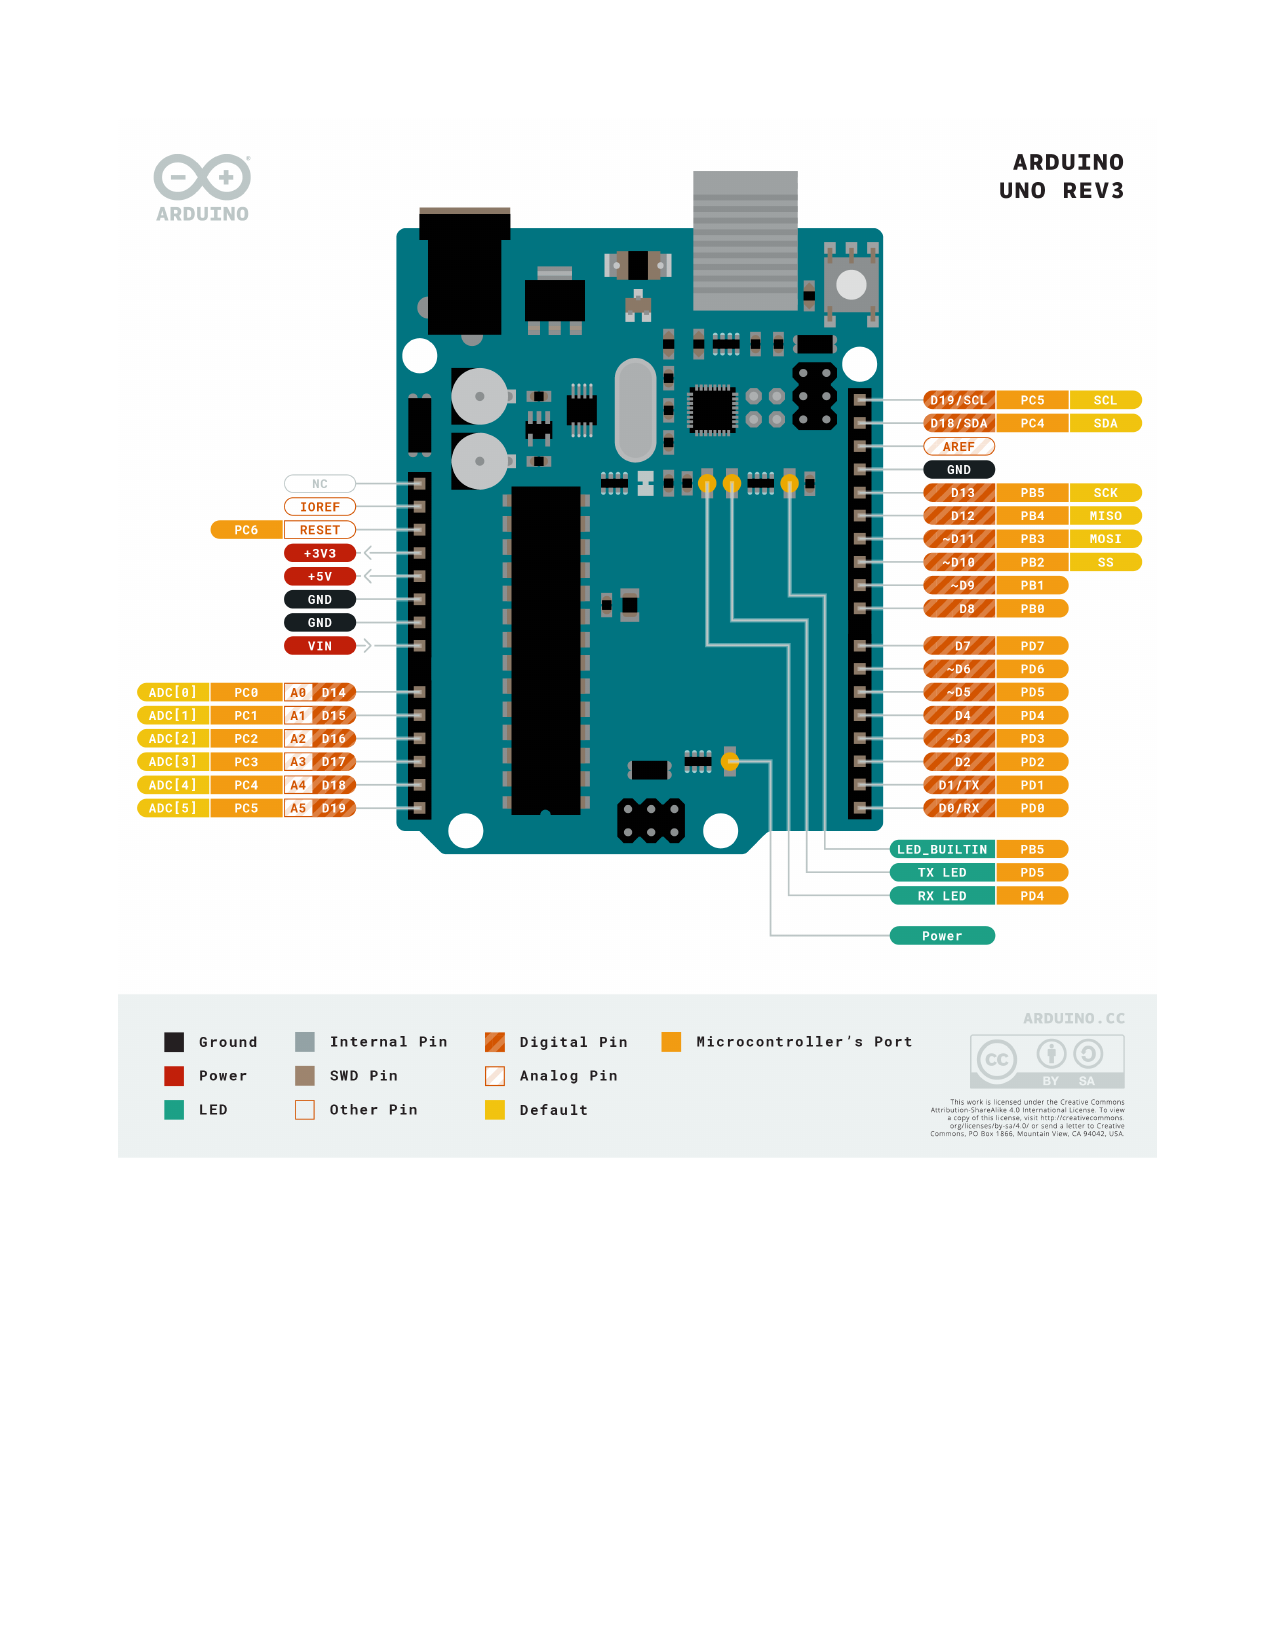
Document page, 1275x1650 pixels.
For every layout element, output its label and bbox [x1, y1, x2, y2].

picture [118, 118, 1157, 1158]
